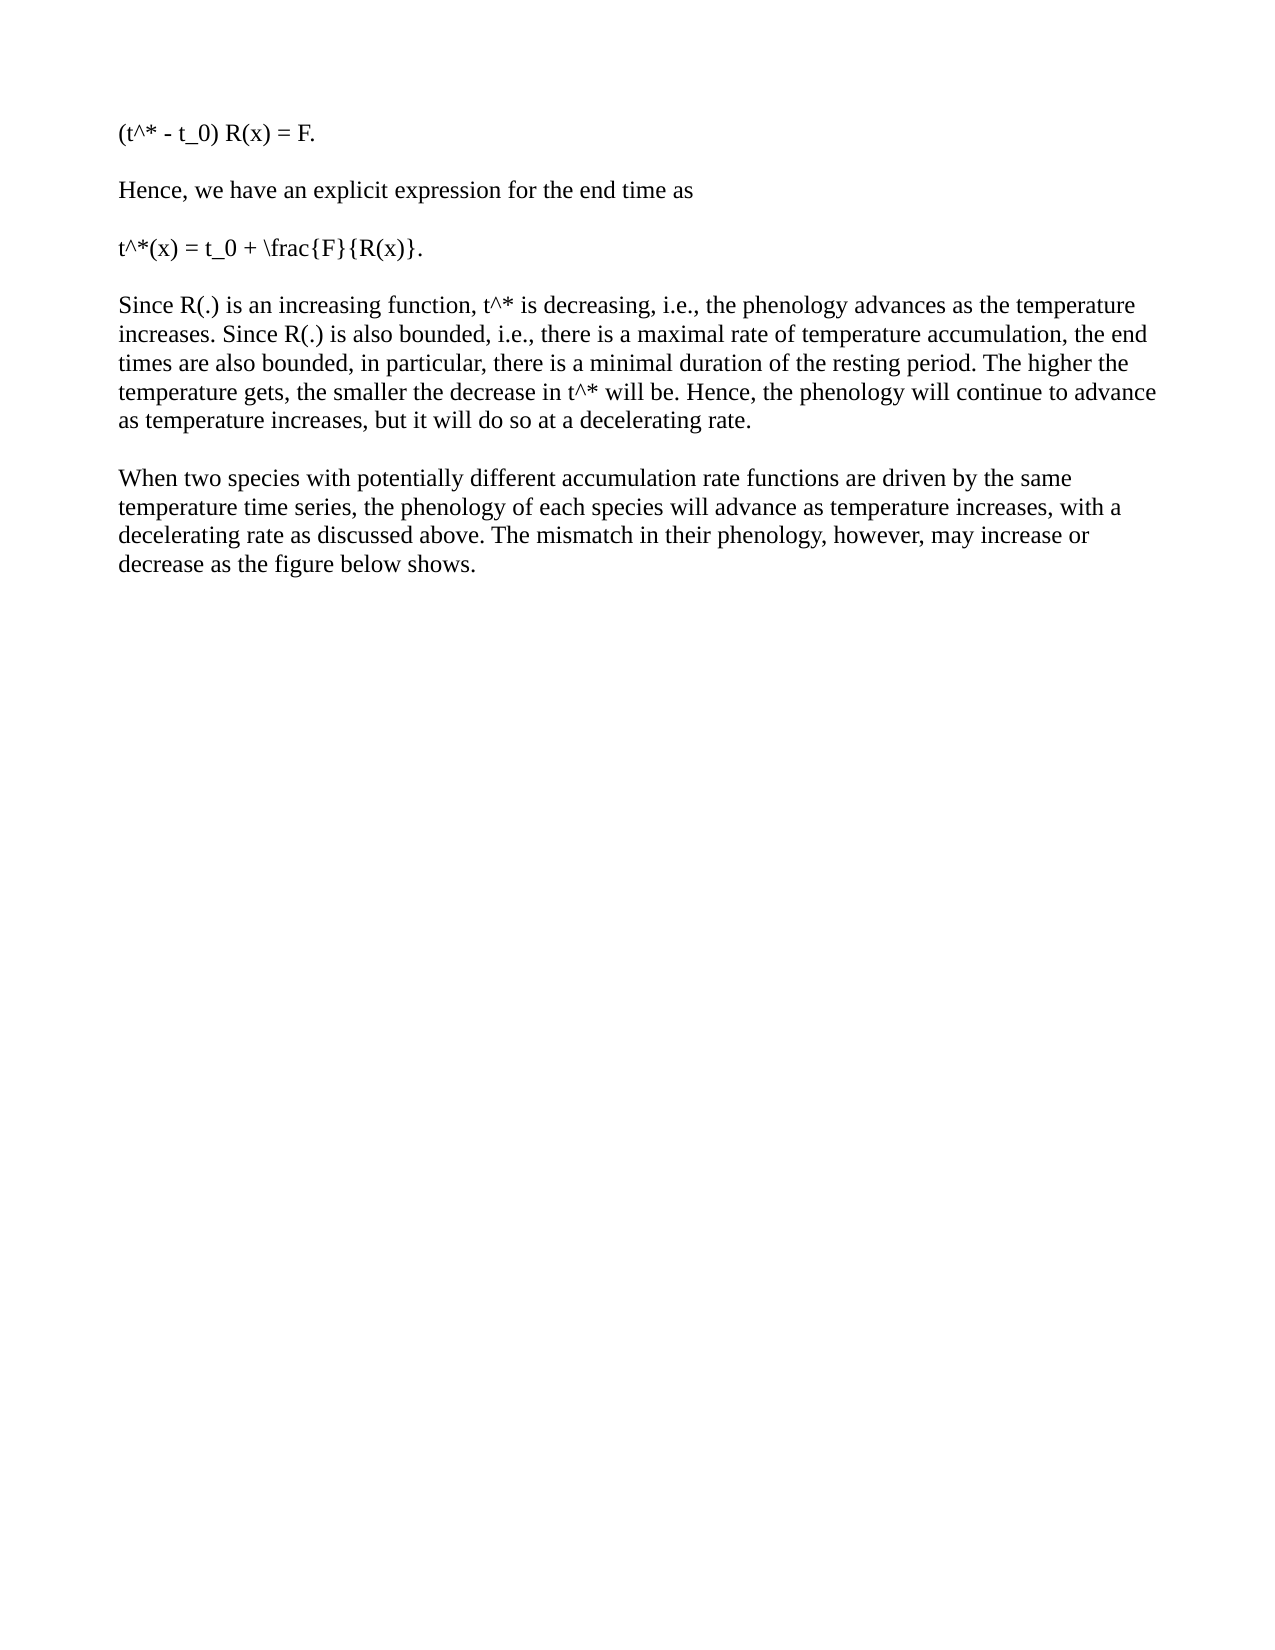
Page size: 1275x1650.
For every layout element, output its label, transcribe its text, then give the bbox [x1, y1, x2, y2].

text Hence, we have an explicit expression for the end time as [118, 176, 1157, 204]
text Since R(.) is an increasing function, t^* is decreasing, i.e., the phenology advances as the temperature increases. Since R(.) is also bounded, i.e., there is a maximal rate of temperature accumulation, the end times are also bounded, in particular, there is a minimal duration of the resting period. The higher the temperature gets, the smaller the decrease in t^* will be. Hence, the phenology will continue to advance as temperature increases, but it will do so at a decelerating rate. [118, 291, 1157, 434]
text (t^* - t_0) R(x) = F. [118, 118, 1157, 147]
text t^*(x) = t_0 + \frac{F}{R(x)}. [118, 233, 1157, 262]
text When two species with potentially different accumulation rate functions are driven by the same temperature time series, the phenology of each species will advance as temperature increases, with a decelerating rate as discussed above. The mismatch in their phenology, however, may increase or decrease as the figure below shows. [118, 463, 1157, 578]
